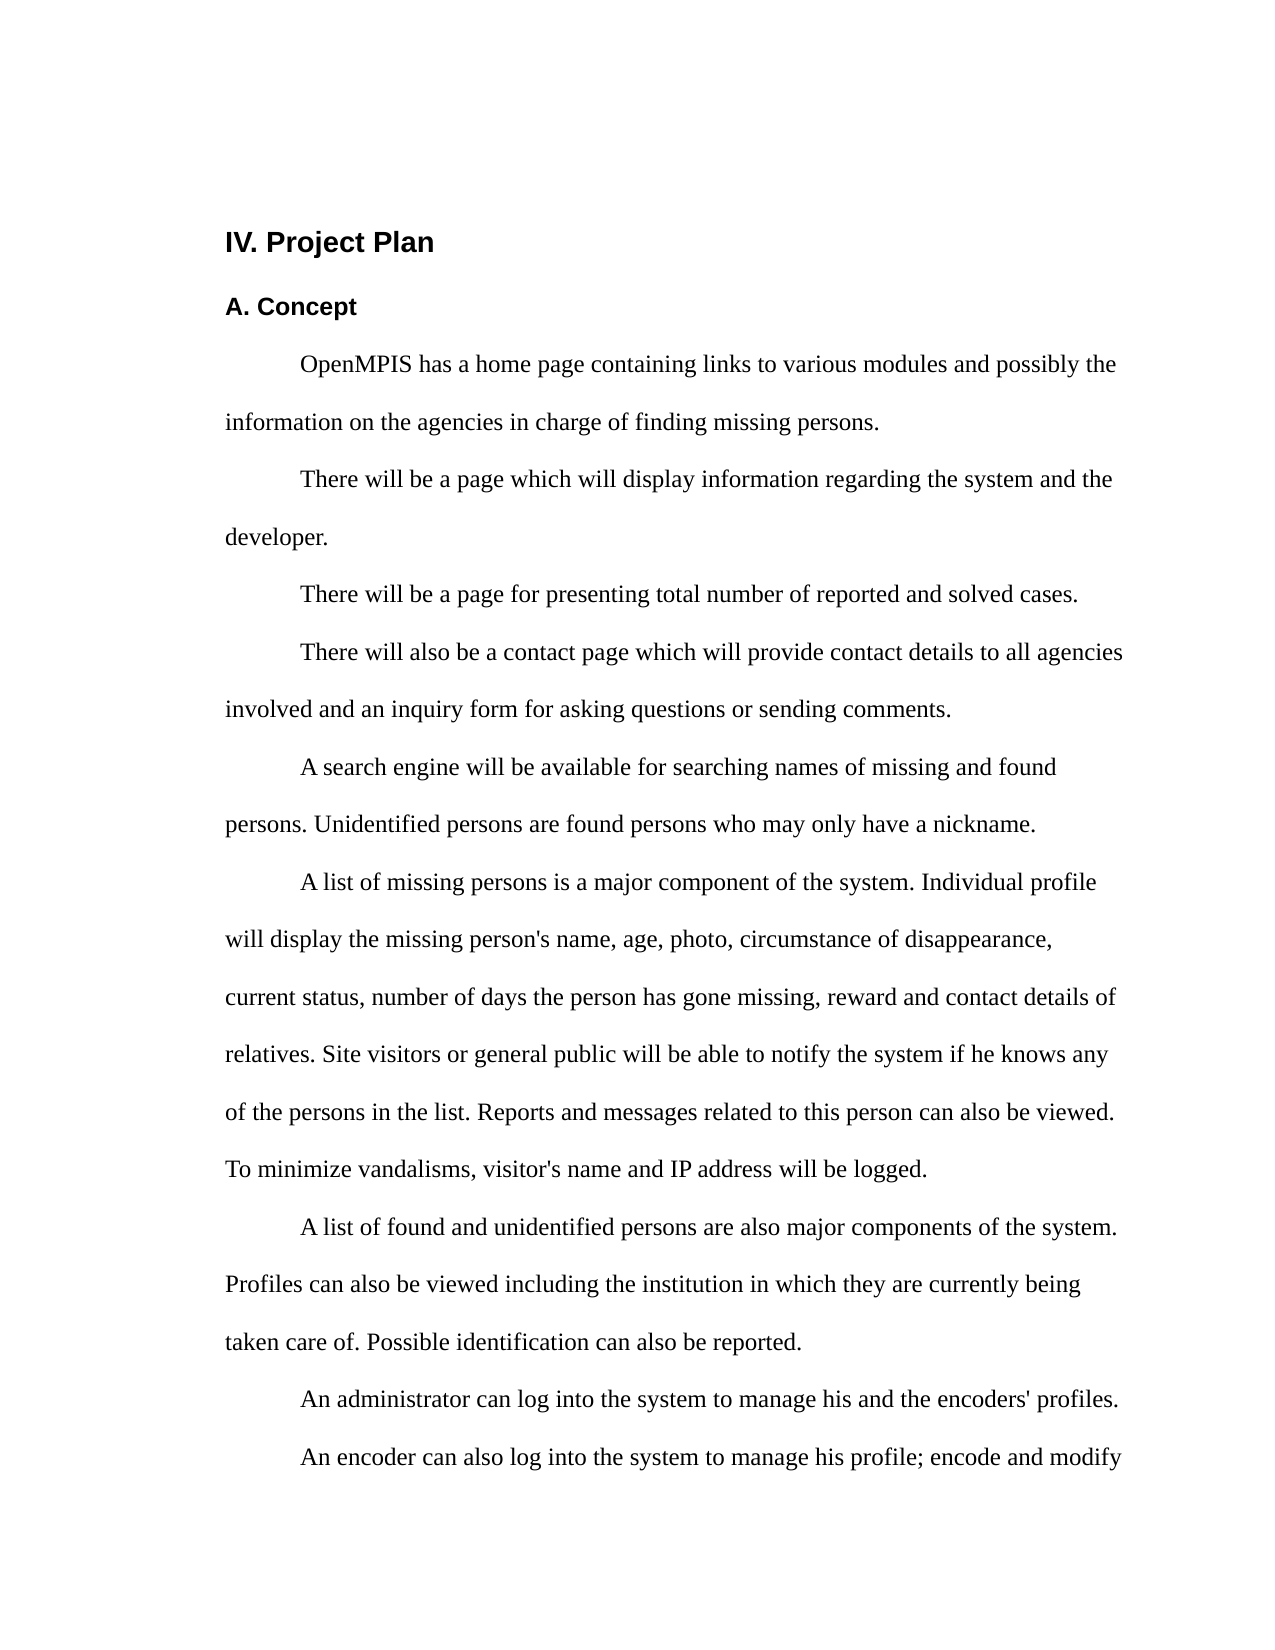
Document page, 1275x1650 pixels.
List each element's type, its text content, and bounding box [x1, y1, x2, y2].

text A search engine will be available for searching names of missing and found persons. Unidentified persons are found persons who may only have a nickname. [225, 752, 1125, 838]
text IV. Project Plan [225, 225, 1125, 258]
text An administrator can log into the system to manage his and the encoders' profiles. [225, 1384, 1125, 1413]
text OpenMPIS has a home page containing links to various modules and possibly the information on the agencies in charge of finding missing persons. [225, 349, 1125, 436]
text A. Concept [225, 292, 1125, 321]
text A list of found and unidentified persons are also major components of the system. Profiles can also be viewed including the institution in which they are currently being taken care of. Possible identification can also be reported. [225, 1212, 1125, 1356]
text An encoder can also log into the system to manage his profile; encode and modify [225, 1442, 1125, 1471]
text A list of missing persons is a major component of the system. Individual profile will display the missing person's name, age, photo, circumstance of disappearance, current status, number of days the person has gone missing, reward and contact details of relatives. Site visitors or general public will be able to notify the system if he knows any of the persons in the list. Reports and messages related to this person can also be viewed. To minimize vandalisms, visitor's name and IP address will be logged. [225, 867, 1125, 1183]
text There will also be a contact page which will provide contact details to all agencies involved and an inquiry form for asking questions or sending comments. [225, 637, 1125, 723]
text There will be a page which will display information regarding the system and the developer. [225, 464, 1125, 551]
text There will be a page for presenting total number of reported and solved cases. [225, 579, 1125, 608]
